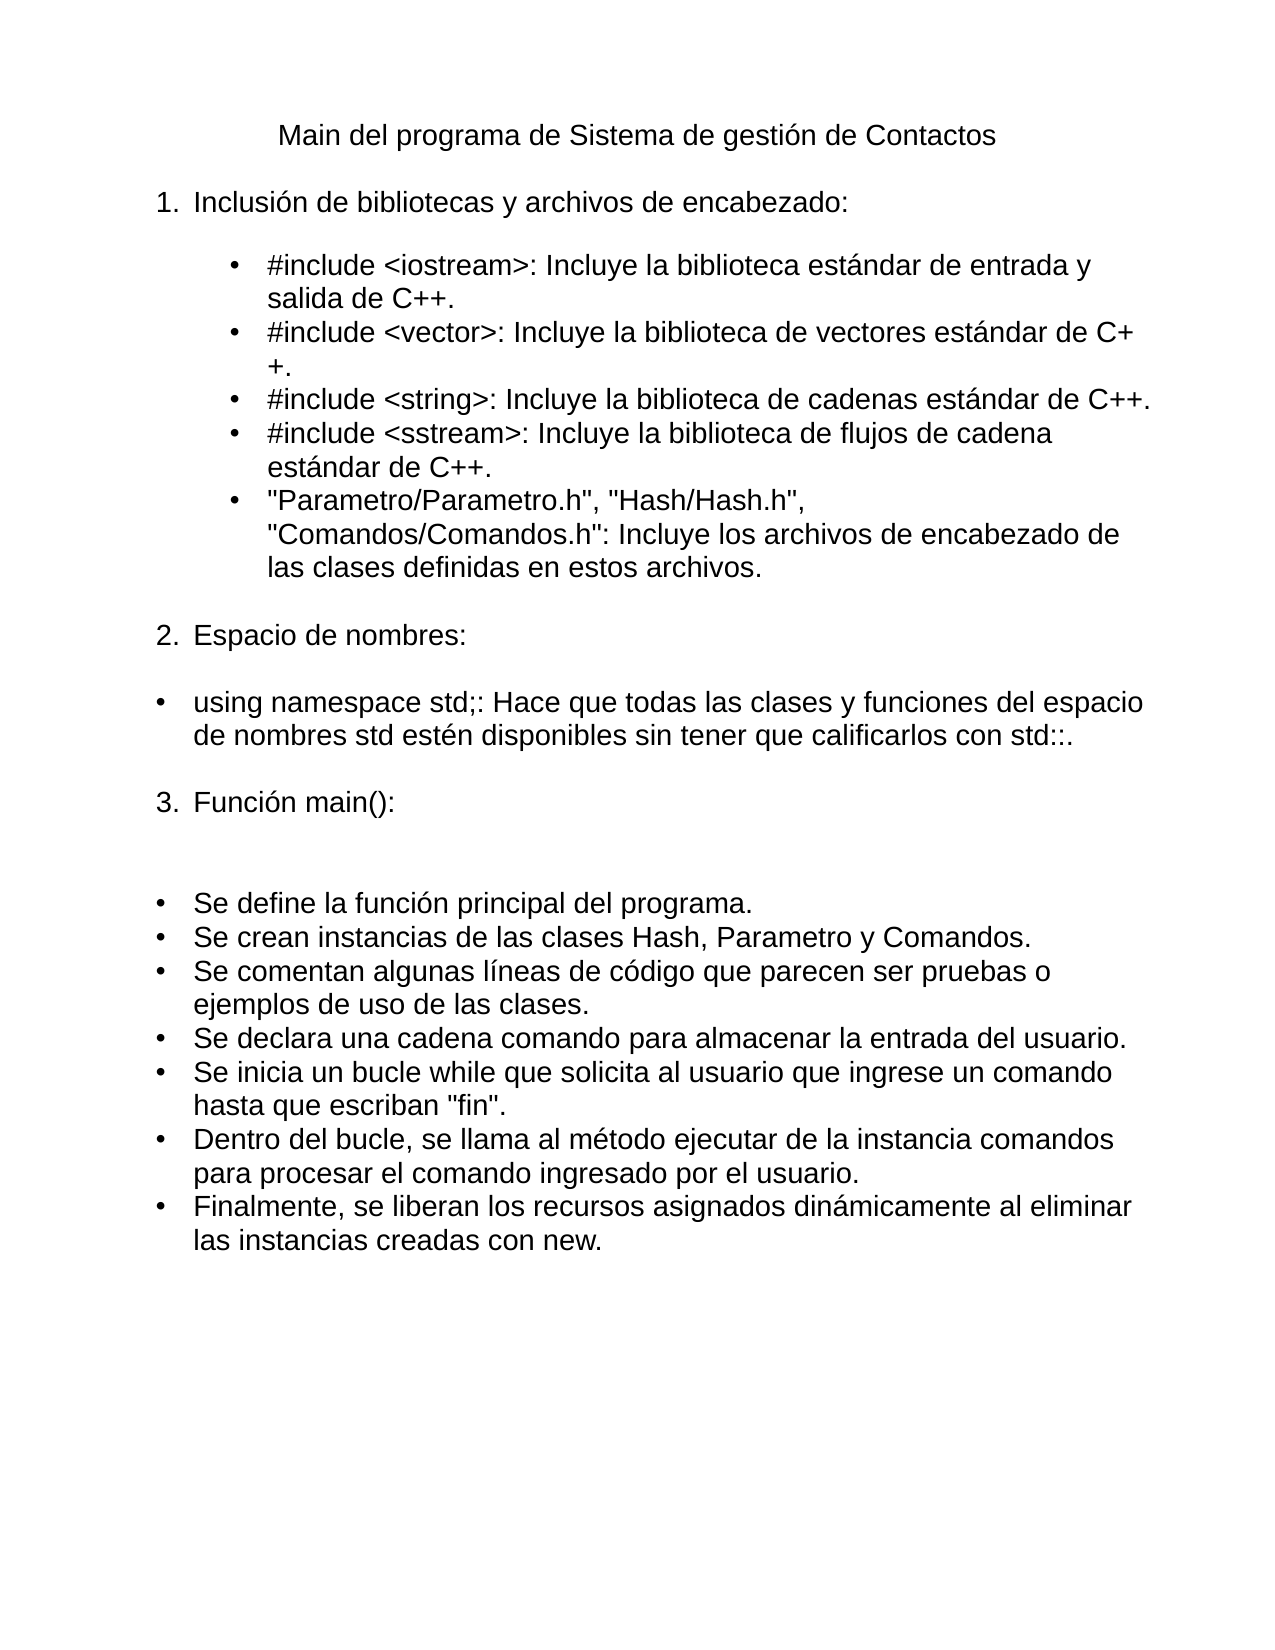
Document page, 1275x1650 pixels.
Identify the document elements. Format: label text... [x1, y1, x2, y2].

list Finalmente, se liberan los recursos asignados dinámicamente al eliminar las instancias creadas con new. [156, 1189, 1157, 1256]
list Se comentan algunas líneas de código que parecen ser pruebas o ejemplos de uso de las clases. [156, 953, 1157, 1021]
list #include <sstream>: Incluye la biblioteca de flujos de cadena estándar de C++. [229, 416, 1157, 483]
list Espacio de nombres: [156, 617, 1157, 651]
list Dentro del bucle, se llama al método ejecutar de la instancia comandos para procesar el comando ingresado por el usuario. [156, 1122, 1157, 1189]
list Función main(): [156, 785, 1157, 819]
list Inclusión de bibliotecas y archivos de encabezado: [156, 185, 1157, 219]
list #include <iostream>: Incluye la biblioteca estándar de entrada y salida de C++. [229, 247, 1157, 315]
text Main del programa de Sistema de gestión de Contactos [118, 118, 1157, 152]
list Se define la función principal del programa. [156, 886, 1157, 920]
text [118, 1323, 1157, 1491]
list #include <string>: Incluye la biblioteca de cadenas estándar de C++. [229, 382, 1157, 416]
list "Parametro/Parametro.h", "Hash/Hash.h", "Comandos/Comandos.h": Incluye los archivos de encabezado de las clases definidas en estos archivos. [229, 483, 1157, 584]
list Se declara una cadena comando para almacenar la entrada del usuario. [156, 1021, 1157, 1054]
list Se inicia un bucle while que solicita al usuario que ingrese un comando hasta que escriban "fin". [156, 1054, 1157, 1122]
list Se crean instancias de las clases Hash, Parametro y Comandos. [156, 920, 1157, 953]
list using namespace std;: Hace que todas las clases y funciones del espacio de nombres std estén disponibles sin tener que calificarlos con std::. [156, 684, 1157, 752]
list #include <vector>: Incluye la biblioteca de vectores estándar de C++. [229, 315, 1157, 382]
